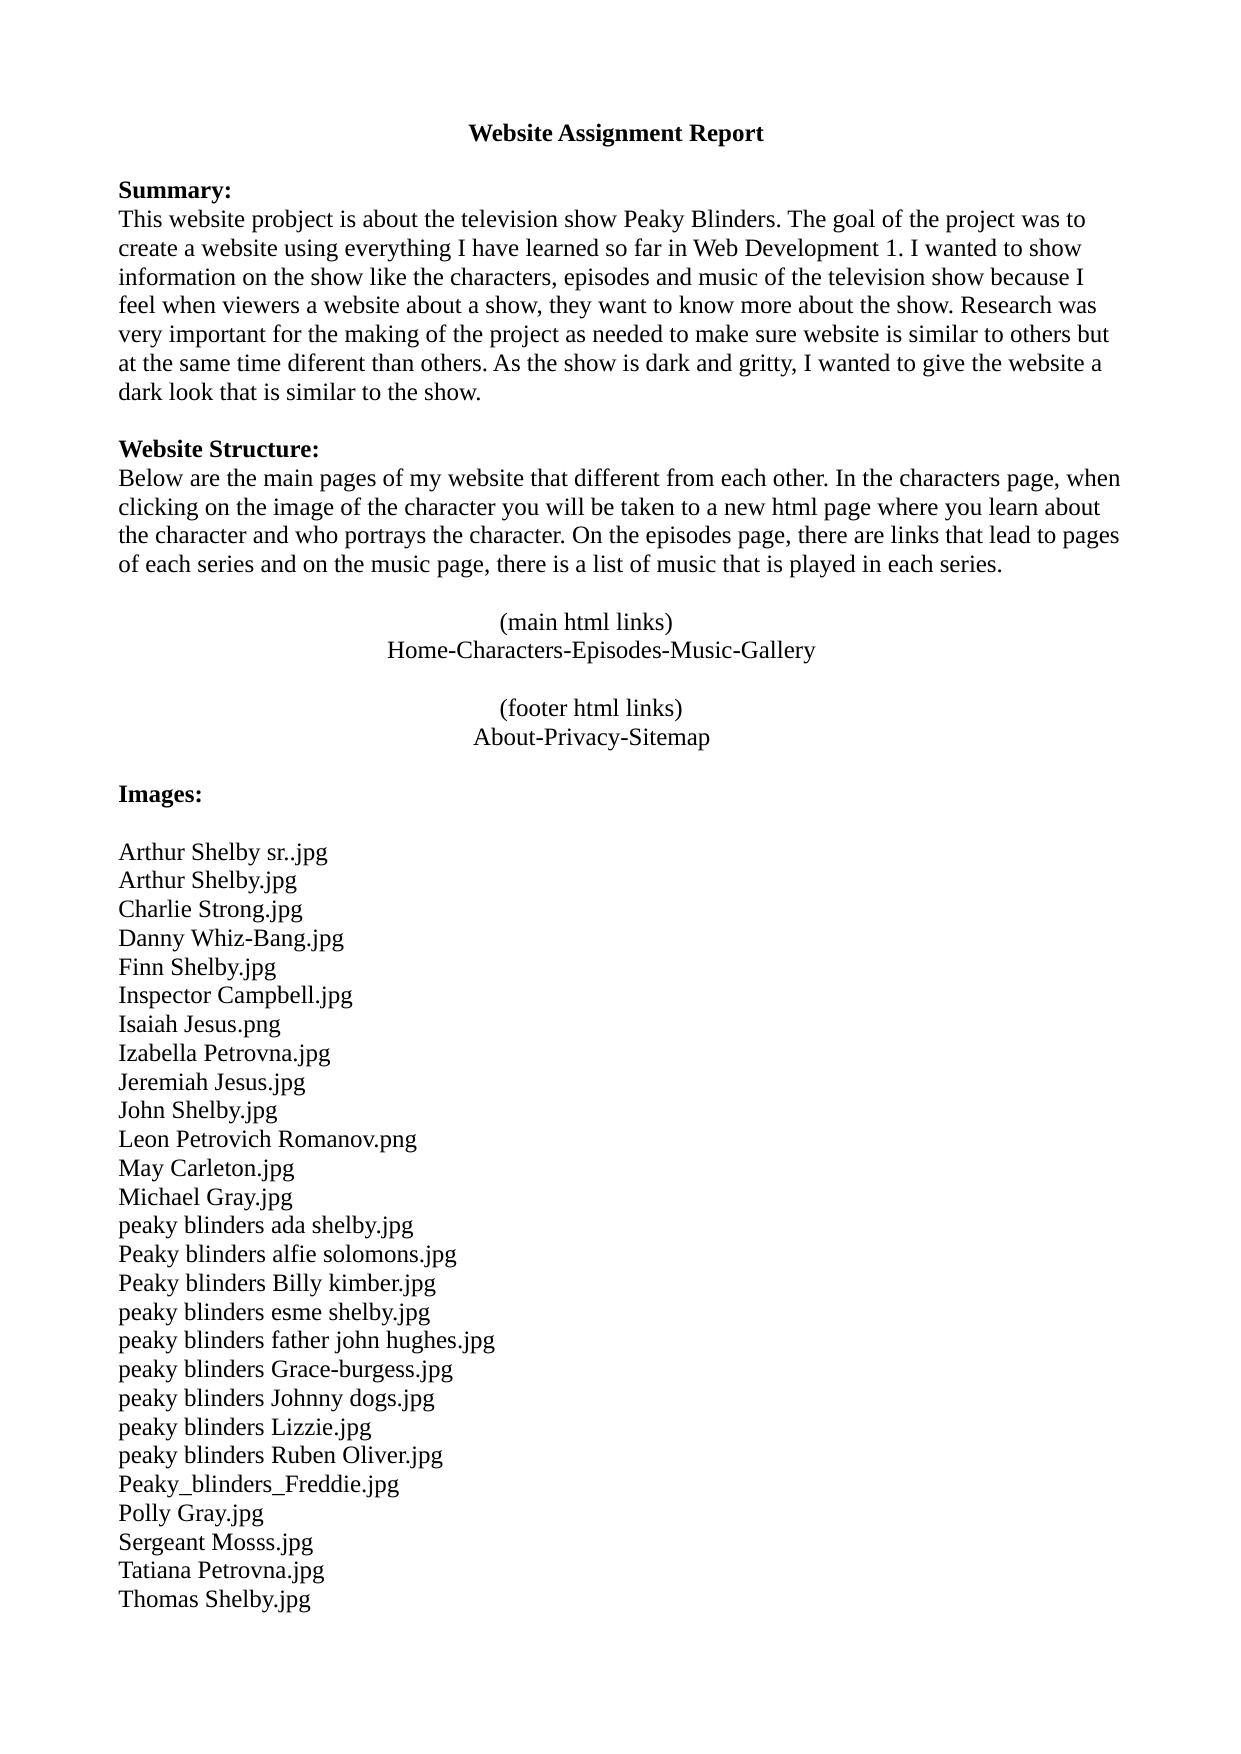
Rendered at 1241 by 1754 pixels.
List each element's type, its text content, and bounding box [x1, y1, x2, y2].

text peaky blinders ada shelby.jpg [118, 1211, 1122, 1239]
text Peaky_blinders_Freddie.jpg [118, 1469, 1122, 1498]
text Tatiana Petrovna.jpg [118, 1556, 1122, 1584]
text peaky blinders father john hughes.jpg [118, 1326, 1122, 1354]
text Jeremiah Jesus.jpg [118, 1067, 1122, 1096]
text Home-Characters-Episodes-Music-Gallery [118, 636, 1122, 664]
text John Shelby.jpg [118, 1096, 1122, 1124]
text Leon Petrovich Romanov.png [118, 1124, 1122, 1153]
text About-Privacy-Sitemap [118, 722, 1122, 751]
text Finn Shelby.jpg [118, 952, 1122, 981]
text peaky blinders Grace-burgess.jpg [118, 1354, 1122, 1383]
text Peaky blinders alfie solomons.jpg [118, 1239, 1122, 1268]
text Polly Gray.jpg [118, 1498, 1122, 1527]
text Thomas Shelby.jpg [118, 1584, 1122, 1613]
text peaky blinders Lizzie.jpg [118, 1412, 1122, 1441]
text This website probject is about the television show Peaky Blinders. The goal of the project was to create a website using everything I have learned so far in Web Development 1. I wanted to show information on the show like the characters, episodes and music of the television show because I feel when viewers a website about a show, they want to know more about the show. Research was very important for the making of the project as needed to make sure website is similar to others but at the same time diferent than others. As the show is dark and gritty, I wanted to give the website a dark look that is similar to the show. [118, 204, 1122, 406]
text Website Assignment Report [118, 118, 1122, 147]
text Arthur Shelby.jpg [118, 866, 1122, 894]
text May Carleton.jpg [118, 1153, 1122, 1182]
text Sergeant Mosss.jpg [118, 1527, 1122, 1556]
text Danny Whiz-Bang.jpg [118, 923, 1122, 952]
text Arthur Shelby sr..jpg [118, 837, 1122, 866]
text Charlie Strong.jpg [118, 894, 1122, 923]
text Peaky blinders Billy kimber.jpg [118, 1268, 1122, 1297]
text Izabella Petrovna.jpg [118, 1038, 1122, 1067]
text Isaiah Jesus.png [118, 1009, 1122, 1038]
text Images: [118, 779, 1122, 808]
text Below are the main pages of my website that different from each other. In the characters page, when clicking on the image of the character you will be taken to a new html page where you learn about the character and who portrays the character. On the episodes page, there are links that lead to pages of each series and on the music page, there is a list of music that is played in each series. [118, 463, 1122, 578]
text Website Structure: [118, 434, 1122, 463]
text peaky blinders Ruben Oliver.jpg [118, 1441, 1122, 1469]
text Inspector Campbell.jpg [118, 981, 1122, 1009]
text peaky blinders esme shelby.jpg [118, 1297, 1122, 1326]
text Summary: [118, 176, 1122, 204]
text (main html links) [118, 607, 1122, 636]
text Michael Gray.jpg [118, 1182, 1122, 1211]
text (footer html links) [118, 693, 1122, 722]
text peaky blinders Johnny dogs.jpg [118, 1383, 1122, 1412]
